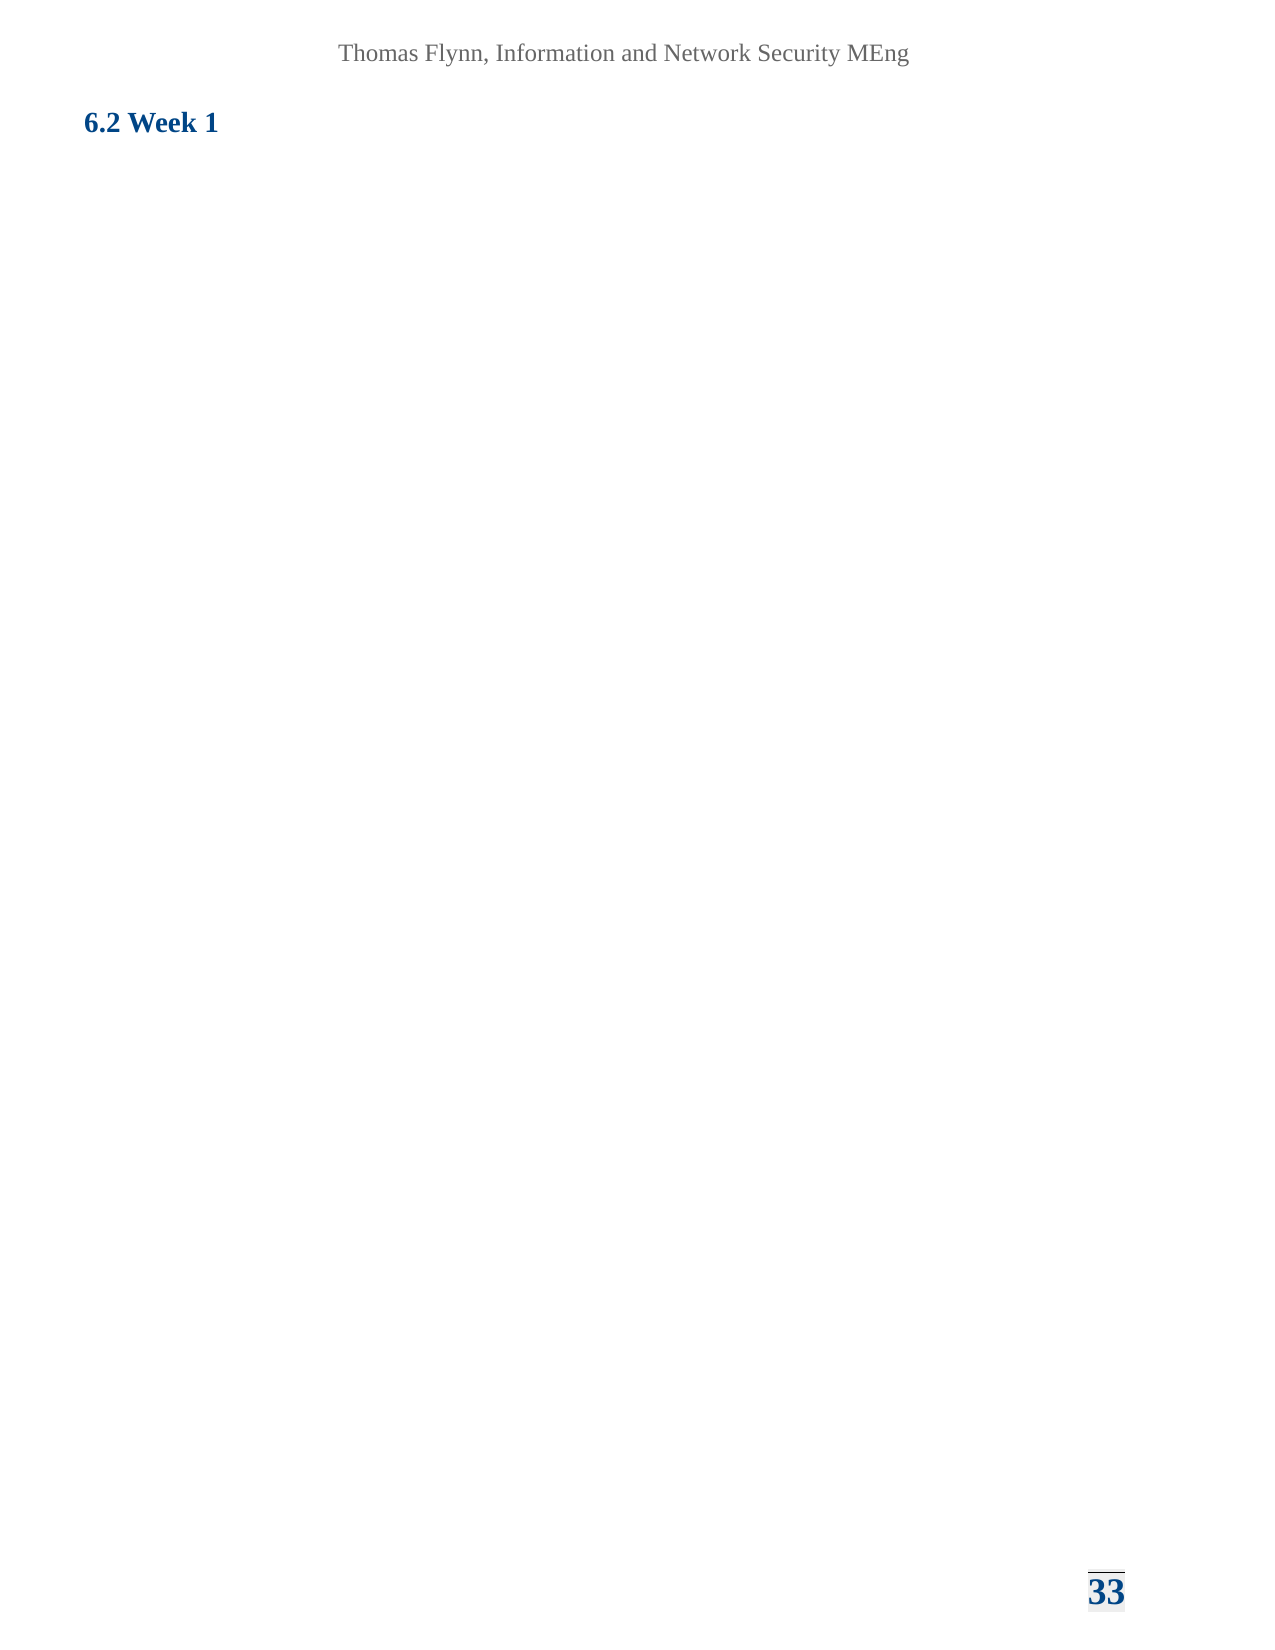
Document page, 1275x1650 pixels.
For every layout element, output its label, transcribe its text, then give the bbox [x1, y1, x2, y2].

subtitle 6.2 Week 1 [81, 105, 1125, 138]
